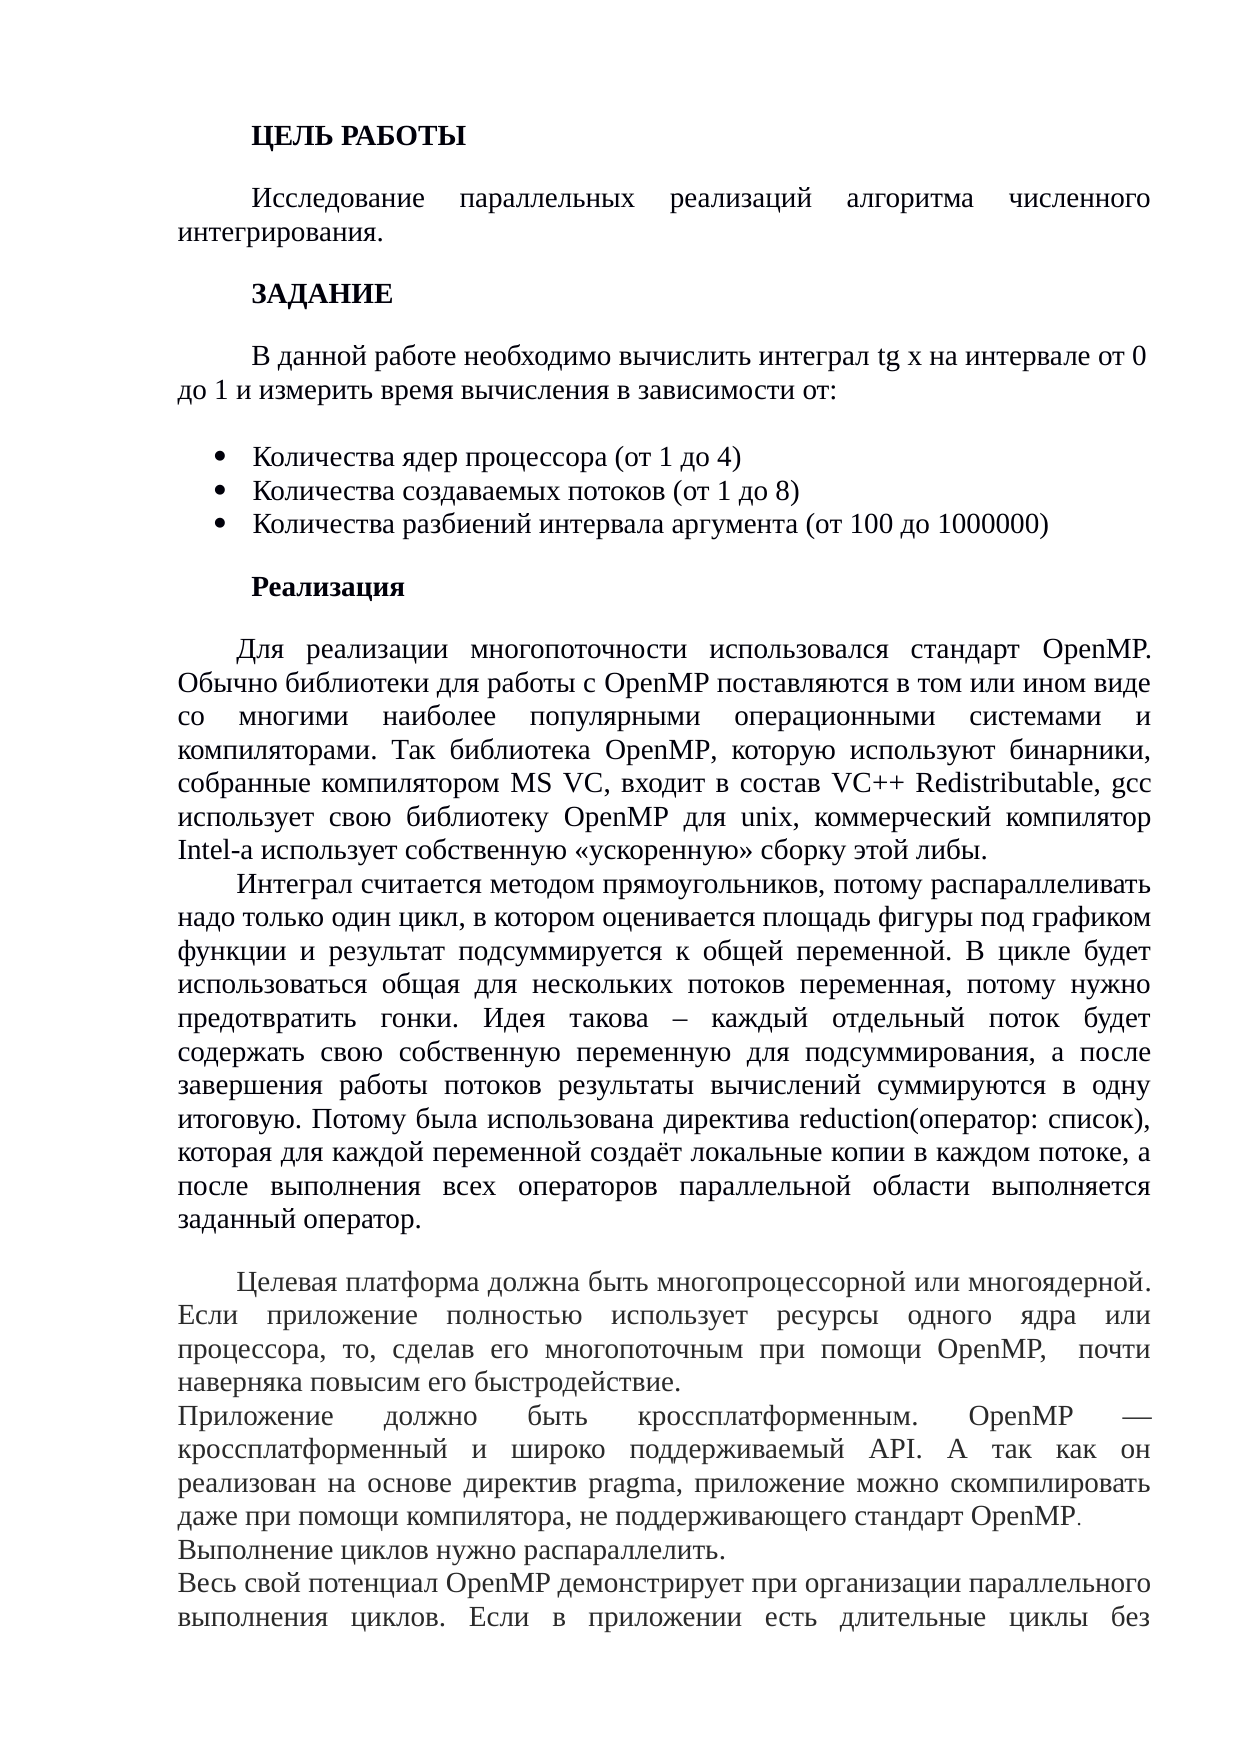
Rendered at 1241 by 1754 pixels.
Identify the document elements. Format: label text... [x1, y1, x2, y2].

text Весь свой потенциал OpenMP демонстрирует при организации параллельного выполнения циклов. Если в приложении есть длительные циклы без [177, 1566, 1152, 1633]
text ЗАДАНИЕ [177, 276, 1152, 310]
text В данной работе необходимо вычислить интеграл tg x на интервале от 0 до 1 и измерить время вычисления в зависимости от: [177, 338, 1152, 406]
text Исследование параллельных реализаций алгоритма численного интегрирования. [177, 180, 1152, 247]
list Интеграл считается методом прямоугольников, потому распараллеливать надо только один цикл, в котором оценивается площадь фигуры под графиком функции и результат подсуммируется к общей переменной. В цикле будет использоваться общая для нескольких потоков переменная, потому нужно предотвратить гонки. Идея такова – каждый отдельный поток будет содержать свою собственную переменную для подсуммирования, а после завершения работы потоков результаты вычислений суммируются в одну итоговую. Потому была использована директива reduction(оператор: список), которая для каждой переменной создаёт локальные копии в каждом потоке, а после выполнения всех операторов параллельной области выполняется заданный оператор. [177, 866, 1152, 1235]
text Приложение должно быть кроссплатформенным. OpenMP — кроссплатформенный и широко поддерживаемый API. А так как он реализован на основе директив pragma, приложение можно скомпилировать даже при помощи компилятора, не поддерживающего стандарт OpenMP. [177, 1398, 1152, 1532]
list Количества ядер процессора (от 1 до 4) [215, 439, 1152, 473]
list Для реализации многопоточности использовался стандарт OpenMP. Обычно библиотеки для работы с OpenMP поставляются в том или ином виде со многими наиболее популярными операционными системами и компиляторами. Так библиотека OpenMP, которую используют бинарники, собранные компилятором MS VC, входит в состав VC++ Redistributable, gcc использует свою библиотеку OpenMP для unix, коммерческий компилятор Intel-а использует собственную «ускоренную» сборку этой либы. [177, 631, 1152, 866]
subtitle ЦЕЛЬ РАБОТЫ [177, 118, 1152, 152]
text Реализация [177, 569, 1152, 602]
list Количества создаваемых потоков (от 1 до 8) [215, 473, 1152, 506]
list Количества разбиений интервала аргумента (от 100 до 1000000) [215, 506, 1152, 540]
text Выполнение циклов нужно распараллелить. [177, 1532, 1152, 1566]
text Целевая платформа должна быть многопроцессорной или многоядерной. Если приложение полностью использует ресурсы одного ядра или процессора, то, сделав его многопоточным при помощи OpenMP, почти наверняка повысим его быстродействие. [177, 1264, 1152, 1398]
